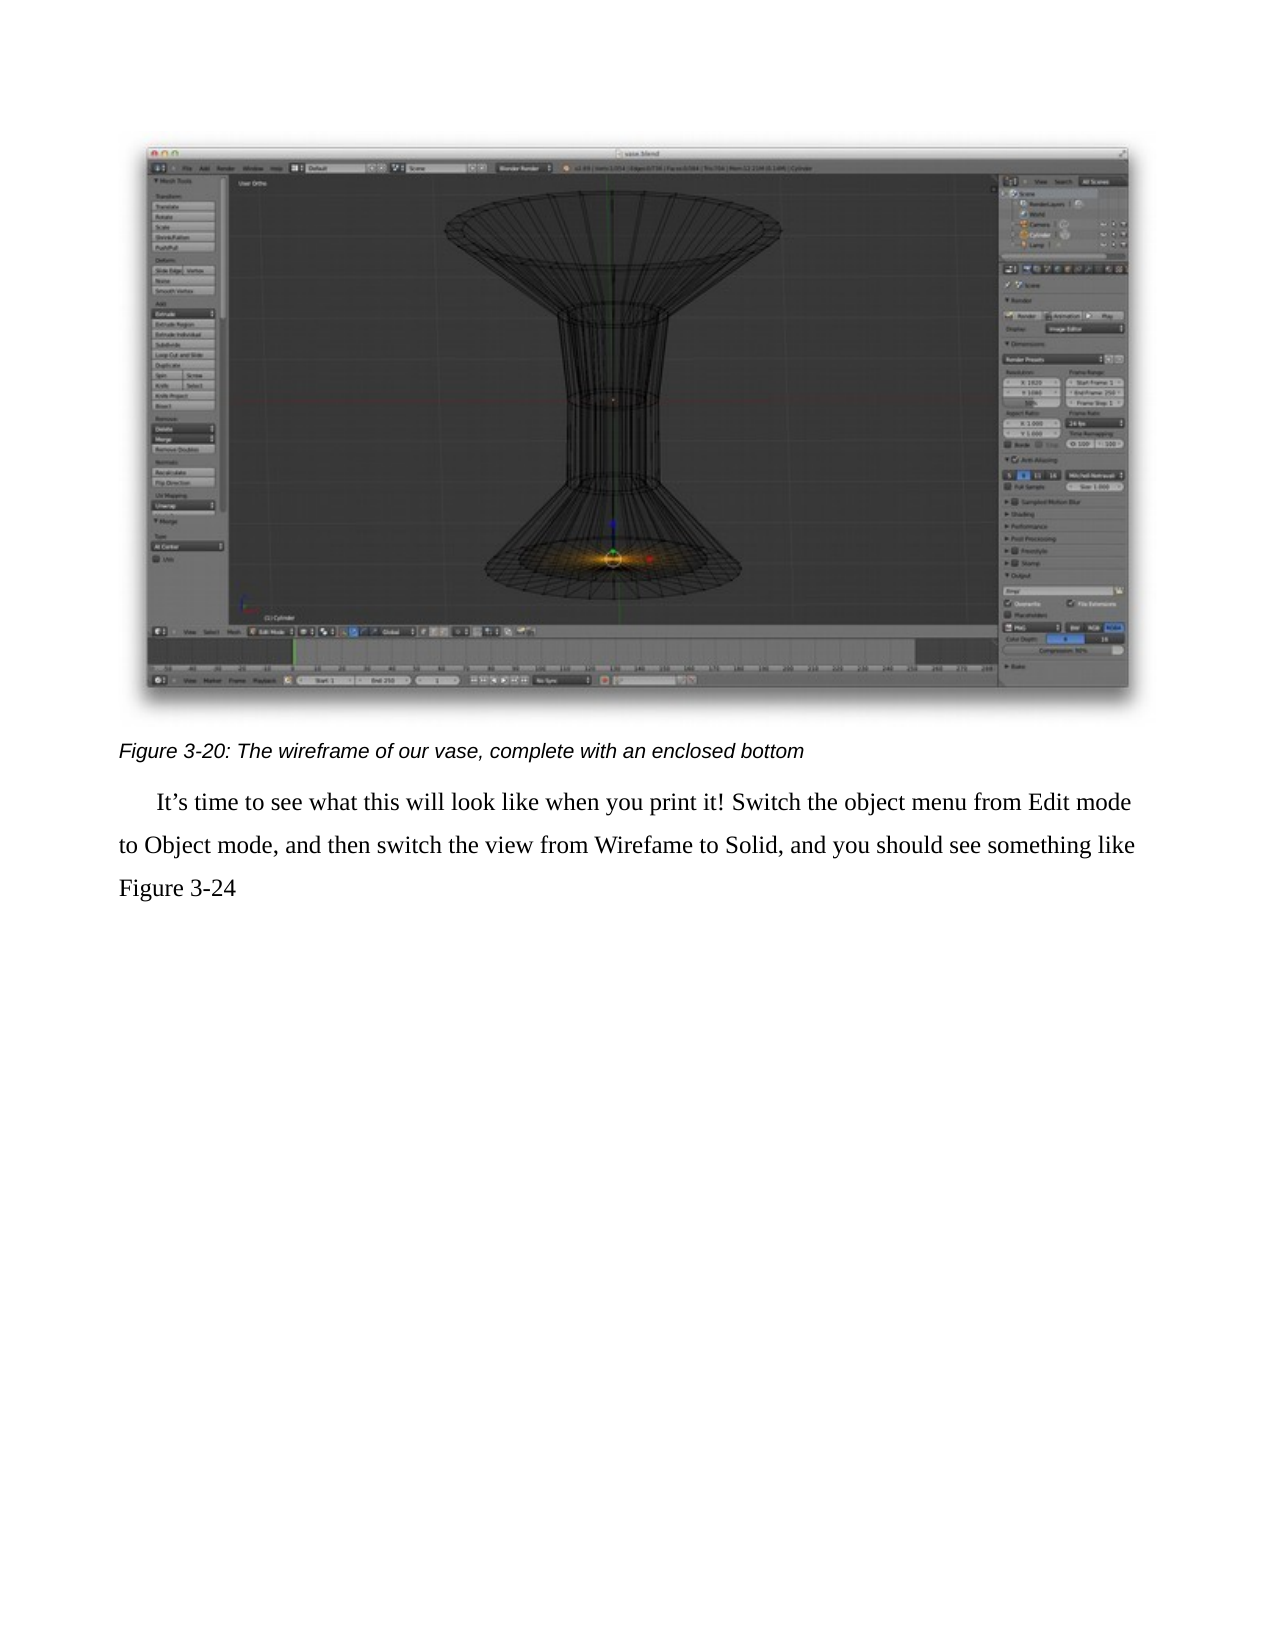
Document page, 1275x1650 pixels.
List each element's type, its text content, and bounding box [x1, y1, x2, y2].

picture [118, 131, 1157, 727]
text Figure 3-20: The wireframe of our vase, complete with an enclosed bottom [118, 727, 1156, 763]
text It’s time to see what this will look like when you print it! Switch the object menu from Edit mode to Object mode, and then switch the view from Wirefame to Solid, and you should see something like Figure 3-24 [118, 787, 1156, 902]
